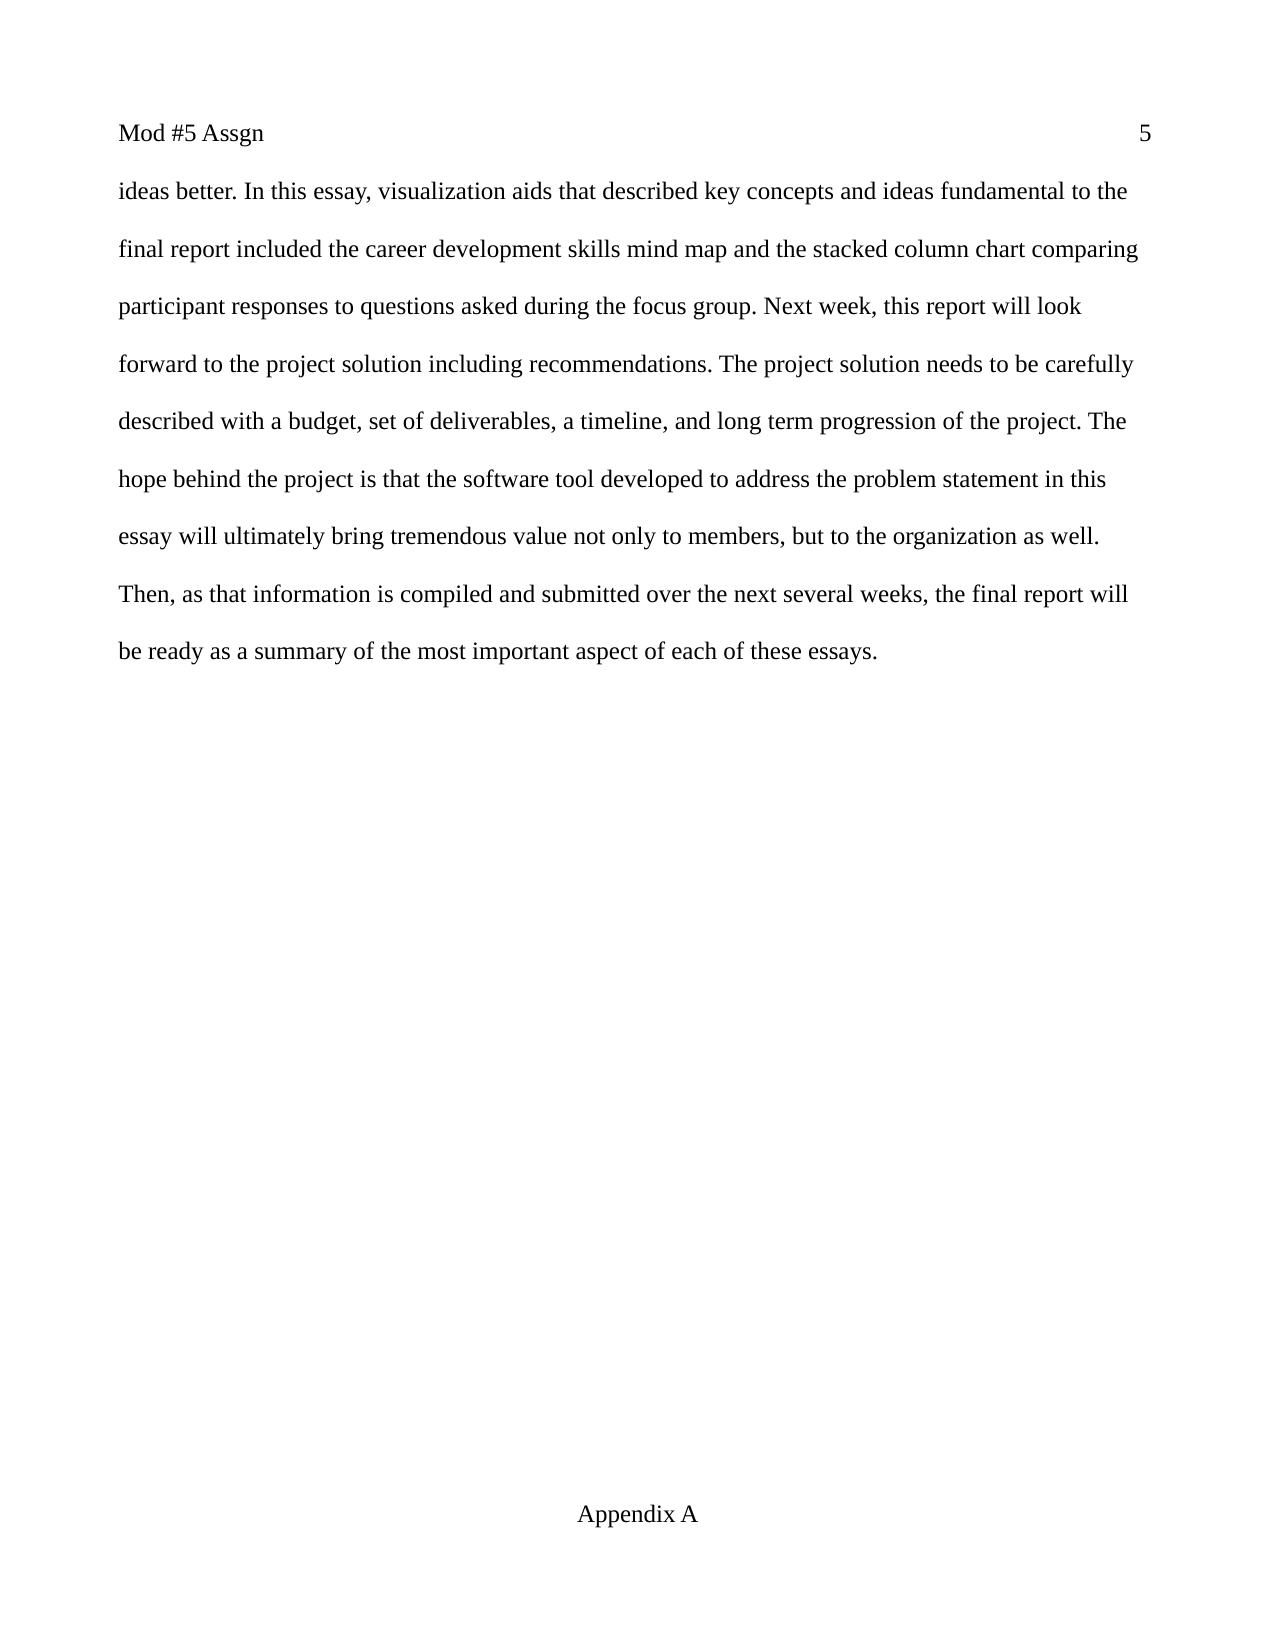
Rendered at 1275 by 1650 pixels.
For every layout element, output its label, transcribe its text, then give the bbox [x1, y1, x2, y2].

text ideas better. In this essay, visualization aids that described key concepts and ideas fundamental to the final report included the career development skills mind map and the stacked column chart comparing participant responses to questions asked during the focus group. Next week, this report will look forward to the project solution including recommendations. The project solution needs to be carefully described with a budget, set of deliverables, a timeline, and long term progression of the project. The hope behind the project is that the software tool developed to address the problem statement in this essay will ultimately bring tremendous value not only to members, but to the organization as well. Then, as that information is compiled and submitted over the next several weeks, the final report will be ready as a summary of the most important aspect of each of these essays. [118, 176, 1157, 665]
text Appendix A [118, 1499, 1157, 1528]
